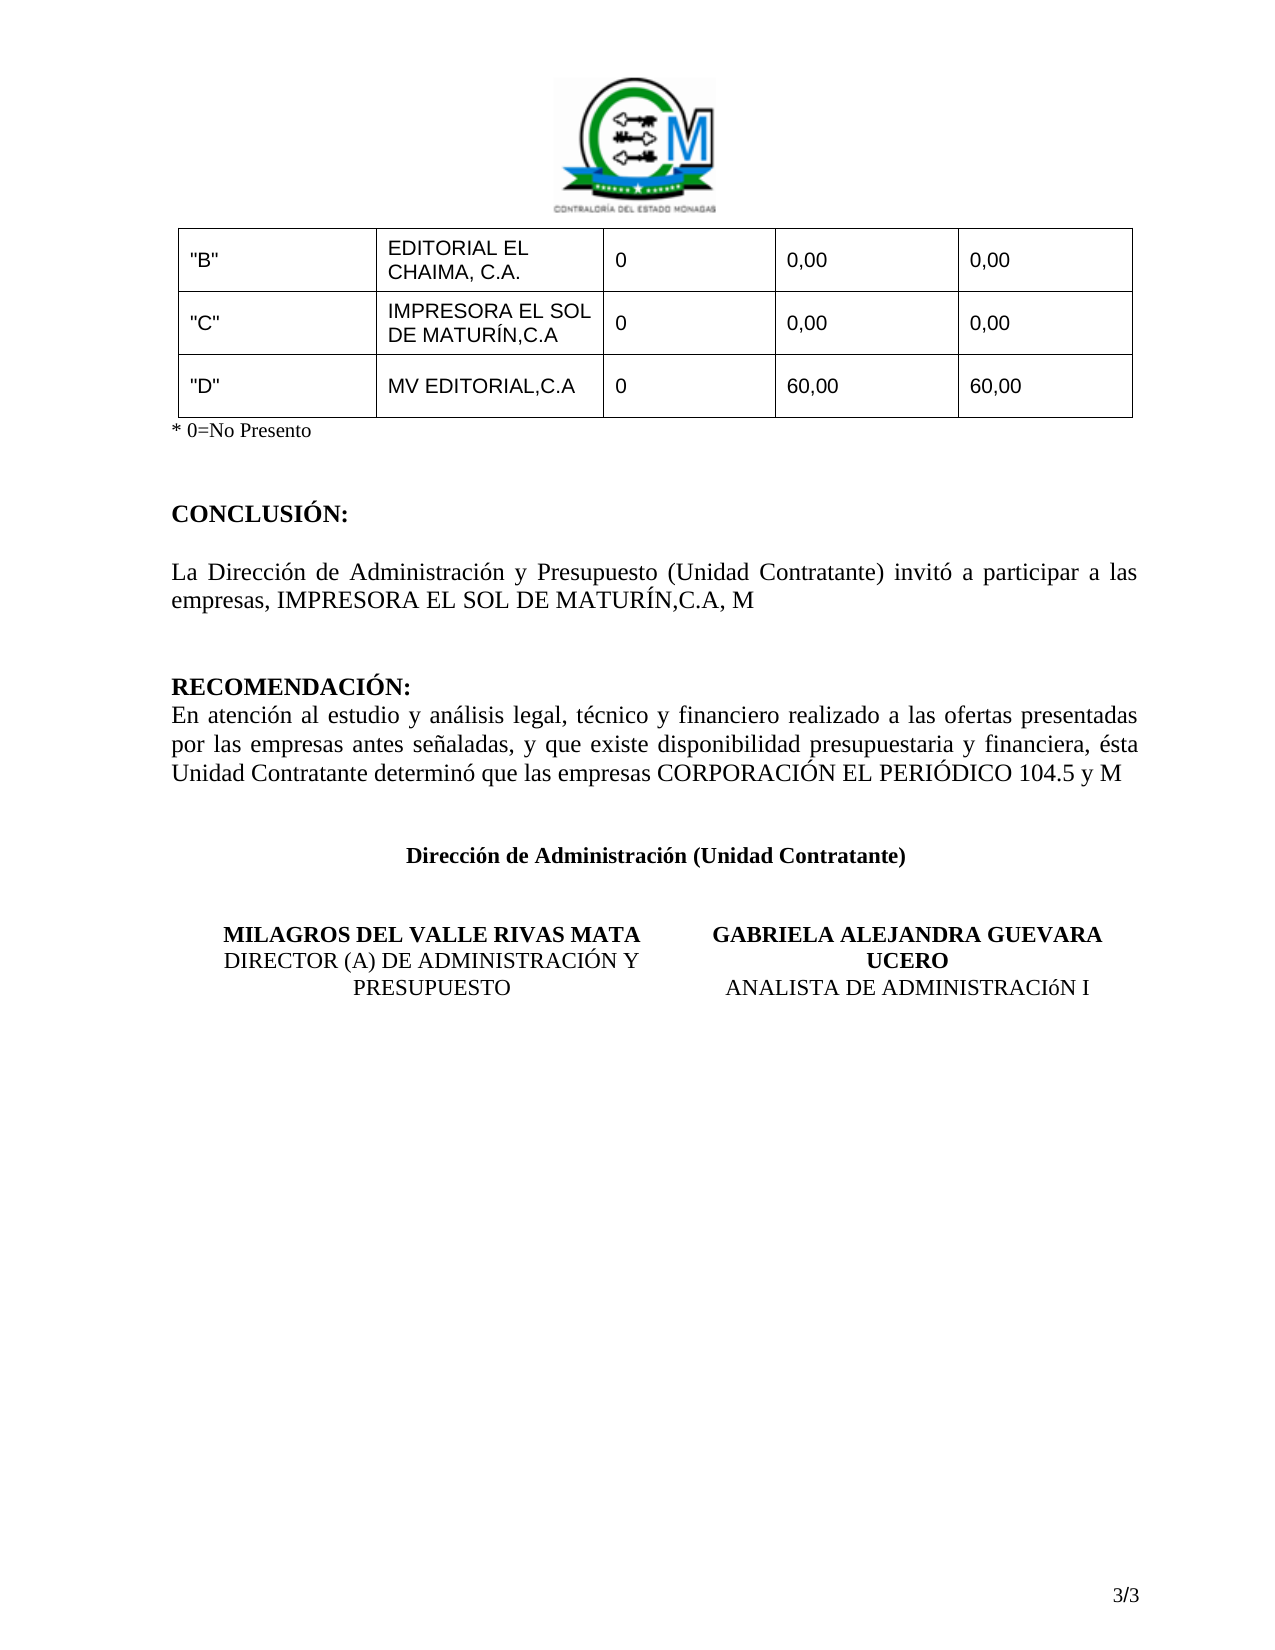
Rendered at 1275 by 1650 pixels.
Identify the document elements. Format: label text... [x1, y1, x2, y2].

table_cell "D" [179, 355, 376, 417]
table_cell "C" [179, 292, 376, 354]
table_cell EDITORIAL EL CHAIMA, C.A. [377, 229, 603, 291]
table_cell 0,00 [959, 229, 1132, 291]
table_cell 0,00 [776, 229, 958, 291]
text * 0=No Presento [171, 418, 1139, 442]
table_cell IMPRESORA EL SOL DE MATURÍN,C.A [377, 292, 603, 354]
table_cell 0,00 [959, 292, 1132, 354]
table_cell MILAGROS DEL VALLE RIVAS MATA DIRECTOR (A) DE ADMINISTRACIÓN Y PRESUPUESTO [180, 868, 683, 1026]
text CONCLUSIÓN: [171, 499, 1139, 528]
table_cell 0 [604, 355, 775, 417]
text En atención al estudio y análisis legal, técnico y financiero realizado a las ofertas presentadas por las empresas antes señaladas, y que existe disponibilidad presupuestaria y financiera, ésta Unidad Contratante determinó que las empresas CORPORACIÓN EL PERIÓDICO 104.5 y M [171, 701, 1139, 787]
table_header Dirección de Administración (Unidad Contratante) [180, 842, 1132, 868]
table_cell "B" [179, 229, 376, 291]
text La Dirección de Administración y Presupuesto (Unidad Contratante) invitó a participar a las empresas, IMPRESORA EL SOL DE MATURÍN,C.A, M [171, 557, 1139, 614]
table_cell 60,00 [776, 355, 958, 417]
picture [551, 75, 719, 216]
table_cell 60,00 [959, 355, 1132, 417]
text RECOMENDACIÓN: [171, 672, 1139, 701]
table_cell 0,00 [776, 292, 958, 354]
table_cell 0 [604, 229, 775, 291]
table_cell GABRIELA ALEJANDRA GUEVARA UCERO ANALISTA DE ADMINISTRACIóN I [684, 868, 1132, 1026]
table_cell MV EDITORIAL,C.A [377, 355, 603, 417]
table_cell 0 [604, 292, 775, 354]
